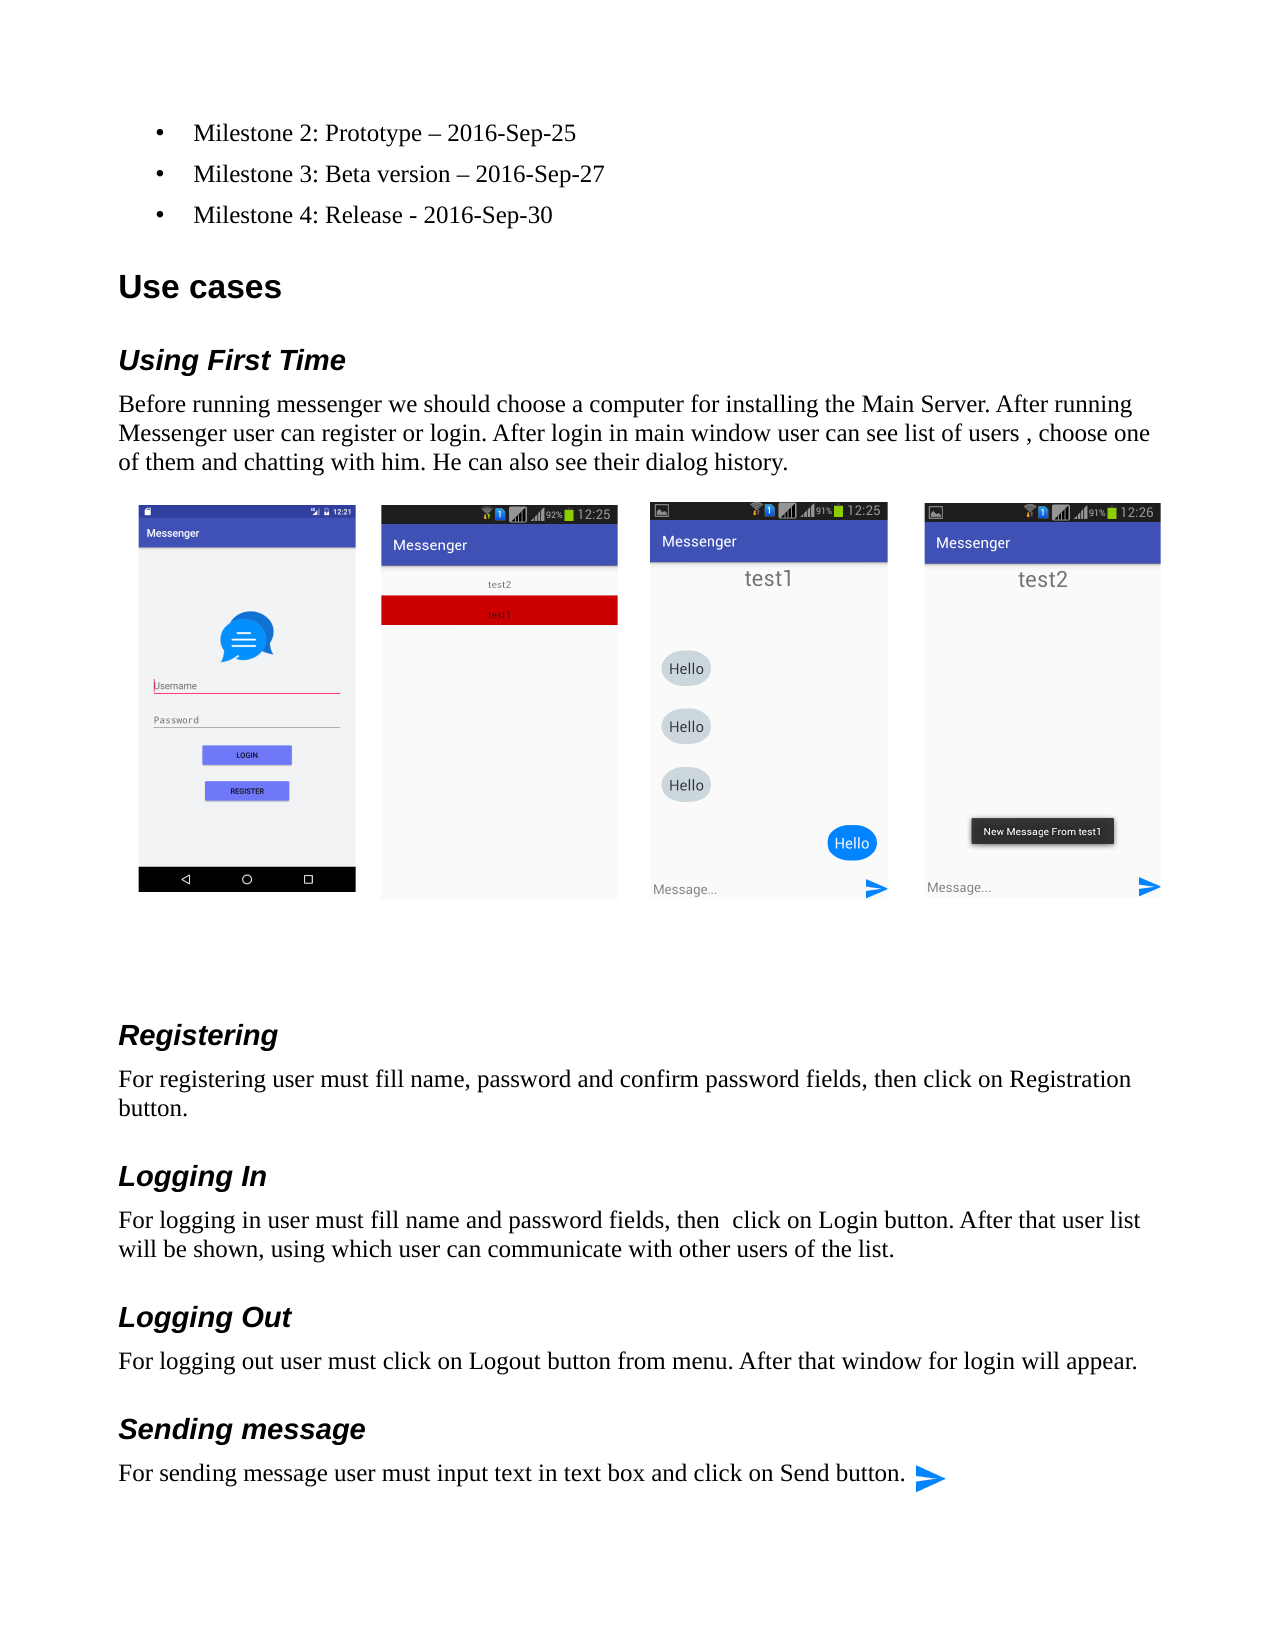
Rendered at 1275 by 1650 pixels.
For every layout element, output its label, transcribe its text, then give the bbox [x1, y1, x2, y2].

picture [381, 505, 618, 900]
text For logging in user must fill name and password fields, then click on Login button. After that user list will be shown, using which user can communicate with other users of the list. [118, 1205, 1157, 1262]
picture [138, 505, 356, 892]
picture [916, 1463, 946, 1494]
text For registering user must fill name, password and confirm password fields, then click on Registration button. [118, 1064, 1157, 1121]
subtitle Logging In [118, 1159, 1157, 1192]
text For sending message user must input text in text box and click on Send button. [118, 1458, 1157, 1487]
list Milestone 3: Beta version – 2016-Sep-27 [156, 159, 1157, 188]
picture [650, 502, 888, 899]
text For logging out user must click on Logout button from menu. After that window for login will appear. [118, 1346, 1157, 1375]
text Before running messenger we should choose a computer for installing the Main Server. After running Messenger user can register or login. After login in main window user can see list of users , choose one of them and chatting with him. He can also see their dialog history. [118, 389, 1157, 475]
subtitle Using First Time [118, 343, 1157, 377]
subtitle Registering [118, 1018, 1157, 1051]
list Milestone 2: Prototype – 2016-Sep-25 [156, 118, 1157, 147]
picture [924, 503, 1161, 897]
list Milestone 4: Release - 2016-Sep-30 [156, 201, 1157, 229]
subtitle Sending message [118, 1412, 1157, 1446]
subtitle Use cases [118, 267, 1157, 306]
subtitle Logging Out [118, 1300, 1157, 1333]
